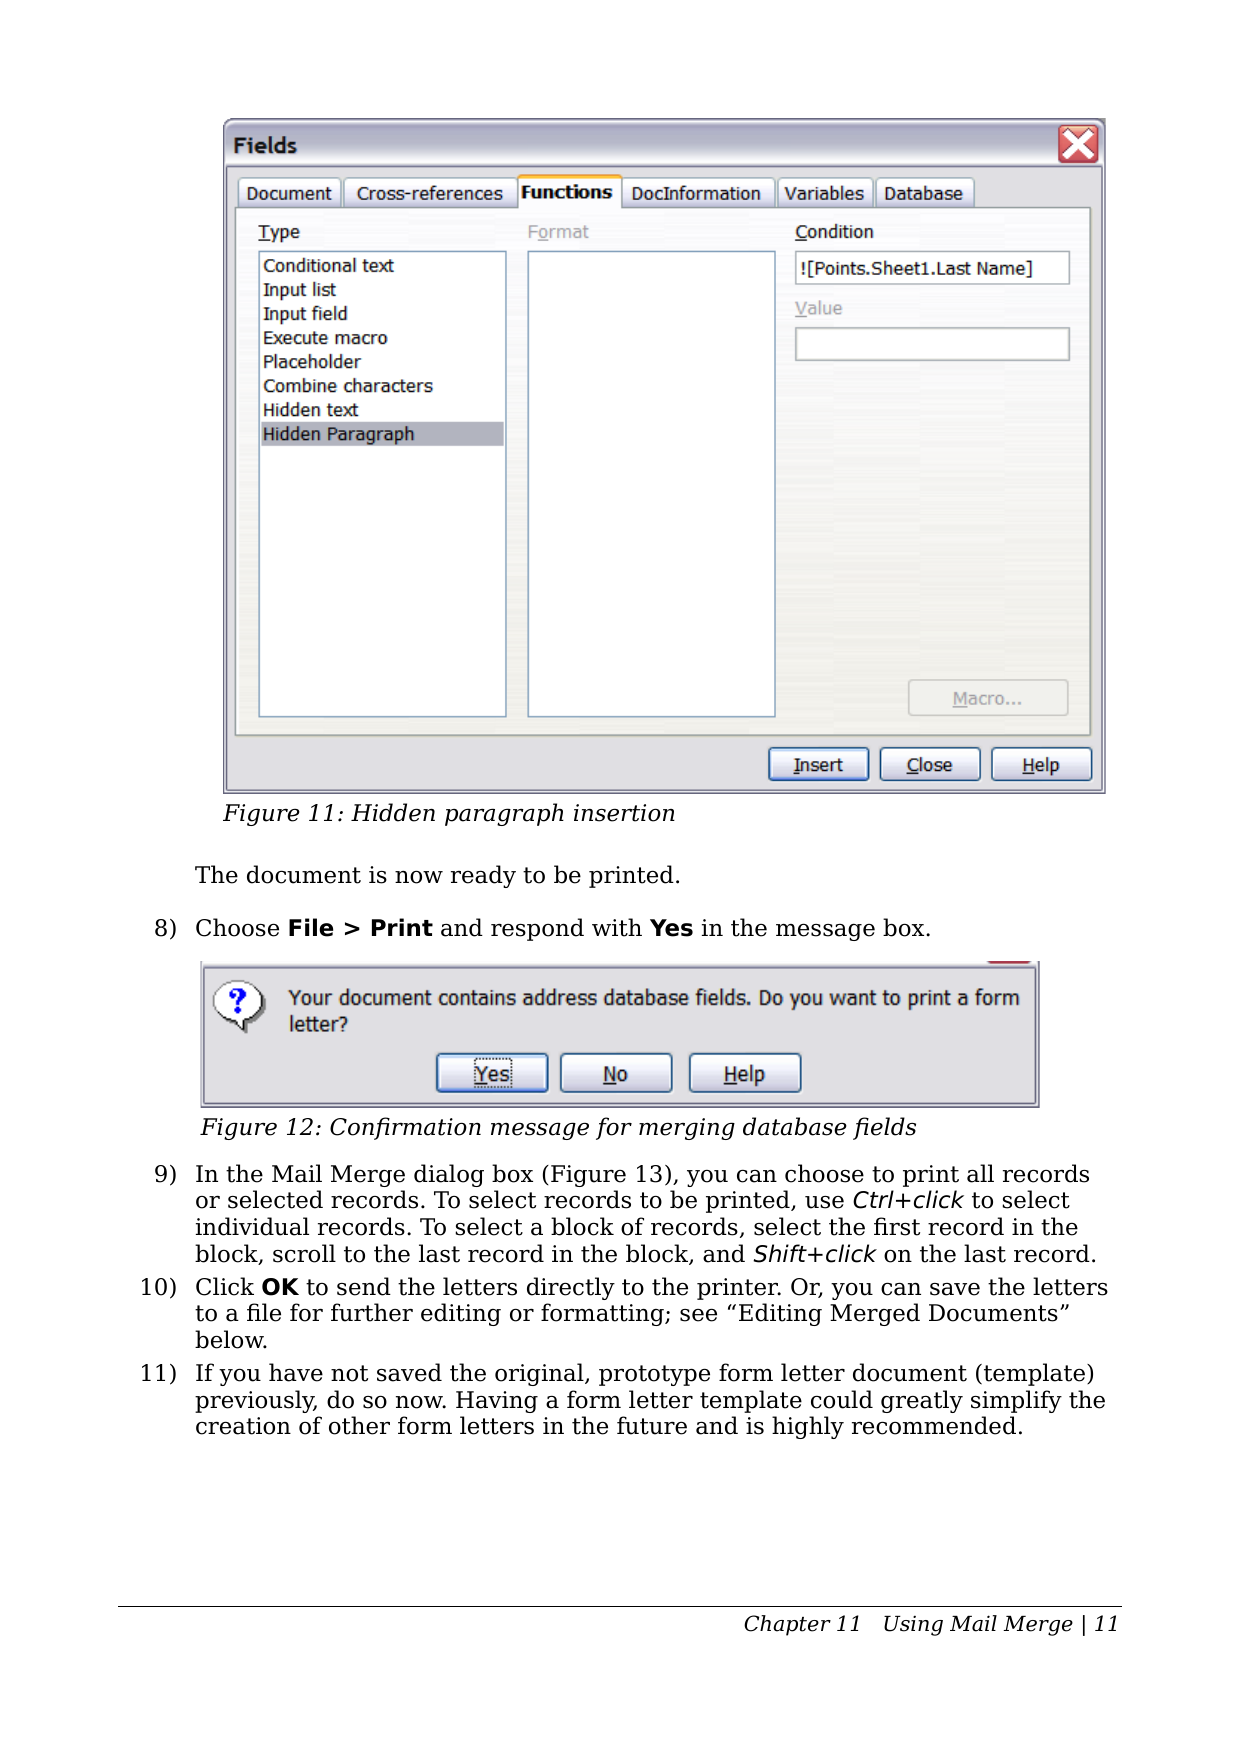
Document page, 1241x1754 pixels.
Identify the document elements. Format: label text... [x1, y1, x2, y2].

list If you have not saved the original, prototype form letter document (template) previously, do so now. Having a form letter template could greatly simplify the creation of other form letters in the future and is highly recommended. [177, 1360, 1122, 1440]
list Click OK to send the letters directly to the printer. Or, you can save the letters to a file for further editing or formatting; see “Editing Merged Documents” below. [177, 1274, 1122, 1354]
list The document is now ready to be printed. [195, 862, 1122, 889]
picture [200, 961, 1040, 1108]
text Figure 12: Confirmation message for merging database fields [201, 1114, 1040, 1141]
text Figure 11: Hidden paragraph insertion [223, 800, 1106, 827]
list Choose File > Print and respond with Yes in the message box. [177, 916, 1122, 942]
list In the Mail Merge dialog box (Figure 13), you can choose to print all records or selected records. To select records to be printed, use Ctrl+click to select individual records. To select a block of records, select the first record in the block, scroll to the last record in the block, and Shift+click on the last record. [177, 1161, 1122, 1268]
picture [223, 118, 1106, 794]
